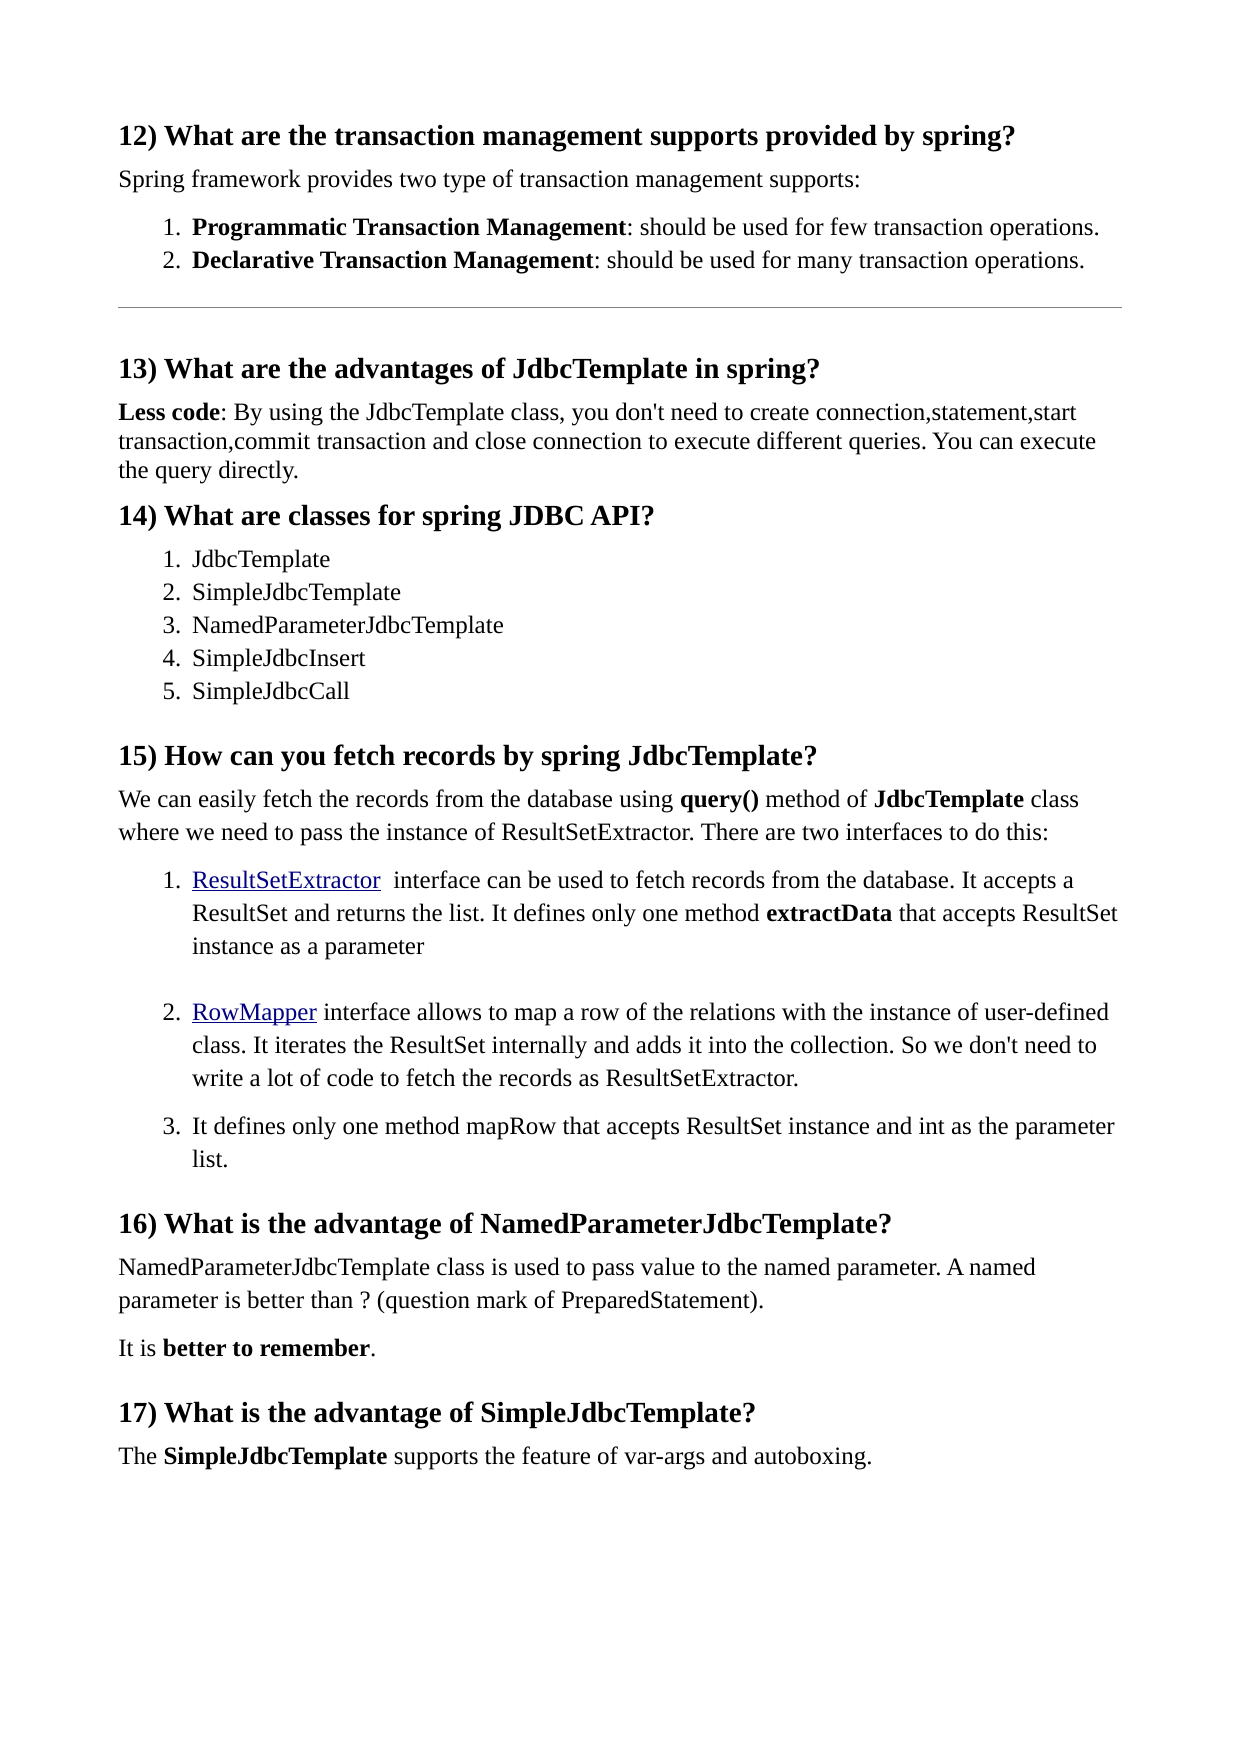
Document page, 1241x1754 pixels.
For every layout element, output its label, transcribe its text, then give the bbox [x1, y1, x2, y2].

list RowMapper interface allows to map a row of the relations with the instance of user-defined class. It iterates the ResultSet internally and adds it into the collection. So we don't need to write a lot of code to fetch the records as ResultSetExtractor. [162, 997, 1122, 1092]
text We can easily fetch the records from the database using query() method of JdbcTemplate class where we need to pass the instance of ResultSetExtractor. There are two interfaces to do this: [118, 784, 1122, 846]
list JdbcTemplate [162, 544, 1122, 573]
list NamedParameterJdbcTemplate [162, 610, 1122, 639]
subtitle 14) What are classes for spring JDBC API? [118, 498, 1122, 532]
list Declarative Transaction Management: should be used for many transaction operations. [162, 245, 1122, 273]
list ResultSetExtractor interface can be used to fetch records from the database. It accepts a ResultSet and returns the list. It defines only one method extractData that accepts ResultSet instance as a parameter [162, 865, 1122, 960]
text NamedParameterJdbcTemplate class is used to pass value to the named parameter. A named parameter is better than ? (question mark of PreparedStatement). [118, 1252, 1122, 1314]
list Programmatic Transaction Management: should be used for few transaction operations. [162, 212, 1122, 241]
list It defines only one method mapRow that accepts ResultSet instance and int as the parameter list. [162, 1111, 1122, 1172]
subtitle 12) What are the transaction management supports provided by spring? [118, 118, 1122, 152]
subtitle 17) What is the advantage of SimpleJdbcTemplate? [118, 1395, 1122, 1428]
text Spring framework provides two type of transaction management supports: [118, 164, 1122, 193]
subtitle 16) What is the advantage of NamedParameterJdbcTemplate? [118, 1206, 1122, 1239]
subtitle 13) What are the advantages of JdbcTemplate in spring? [118, 351, 1122, 385]
text The SimpleJdbcTemplate supports the feature of var-args and autoboxing. [118, 1441, 1122, 1469]
subtitle 15) How can you fetch records by spring JdbcTemplate? [118, 738, 1122, 772]
text It is better to remember. [118, 1333, 1122, 1361]
list SimpleJdbcInsert [162, 643, 1122, 672]
list SimpleJdbcCall [162, 676, 1122, 705]
text Less code: By using the JdbcTemplate class, you don't need to create connection,statement,start transaction,commit transaction and close connection to execute different queries. You can execute the query directly. [118, 397, 1122, 483]
list SimpleJdbcTemplate [162, 577, 1122, 606]
